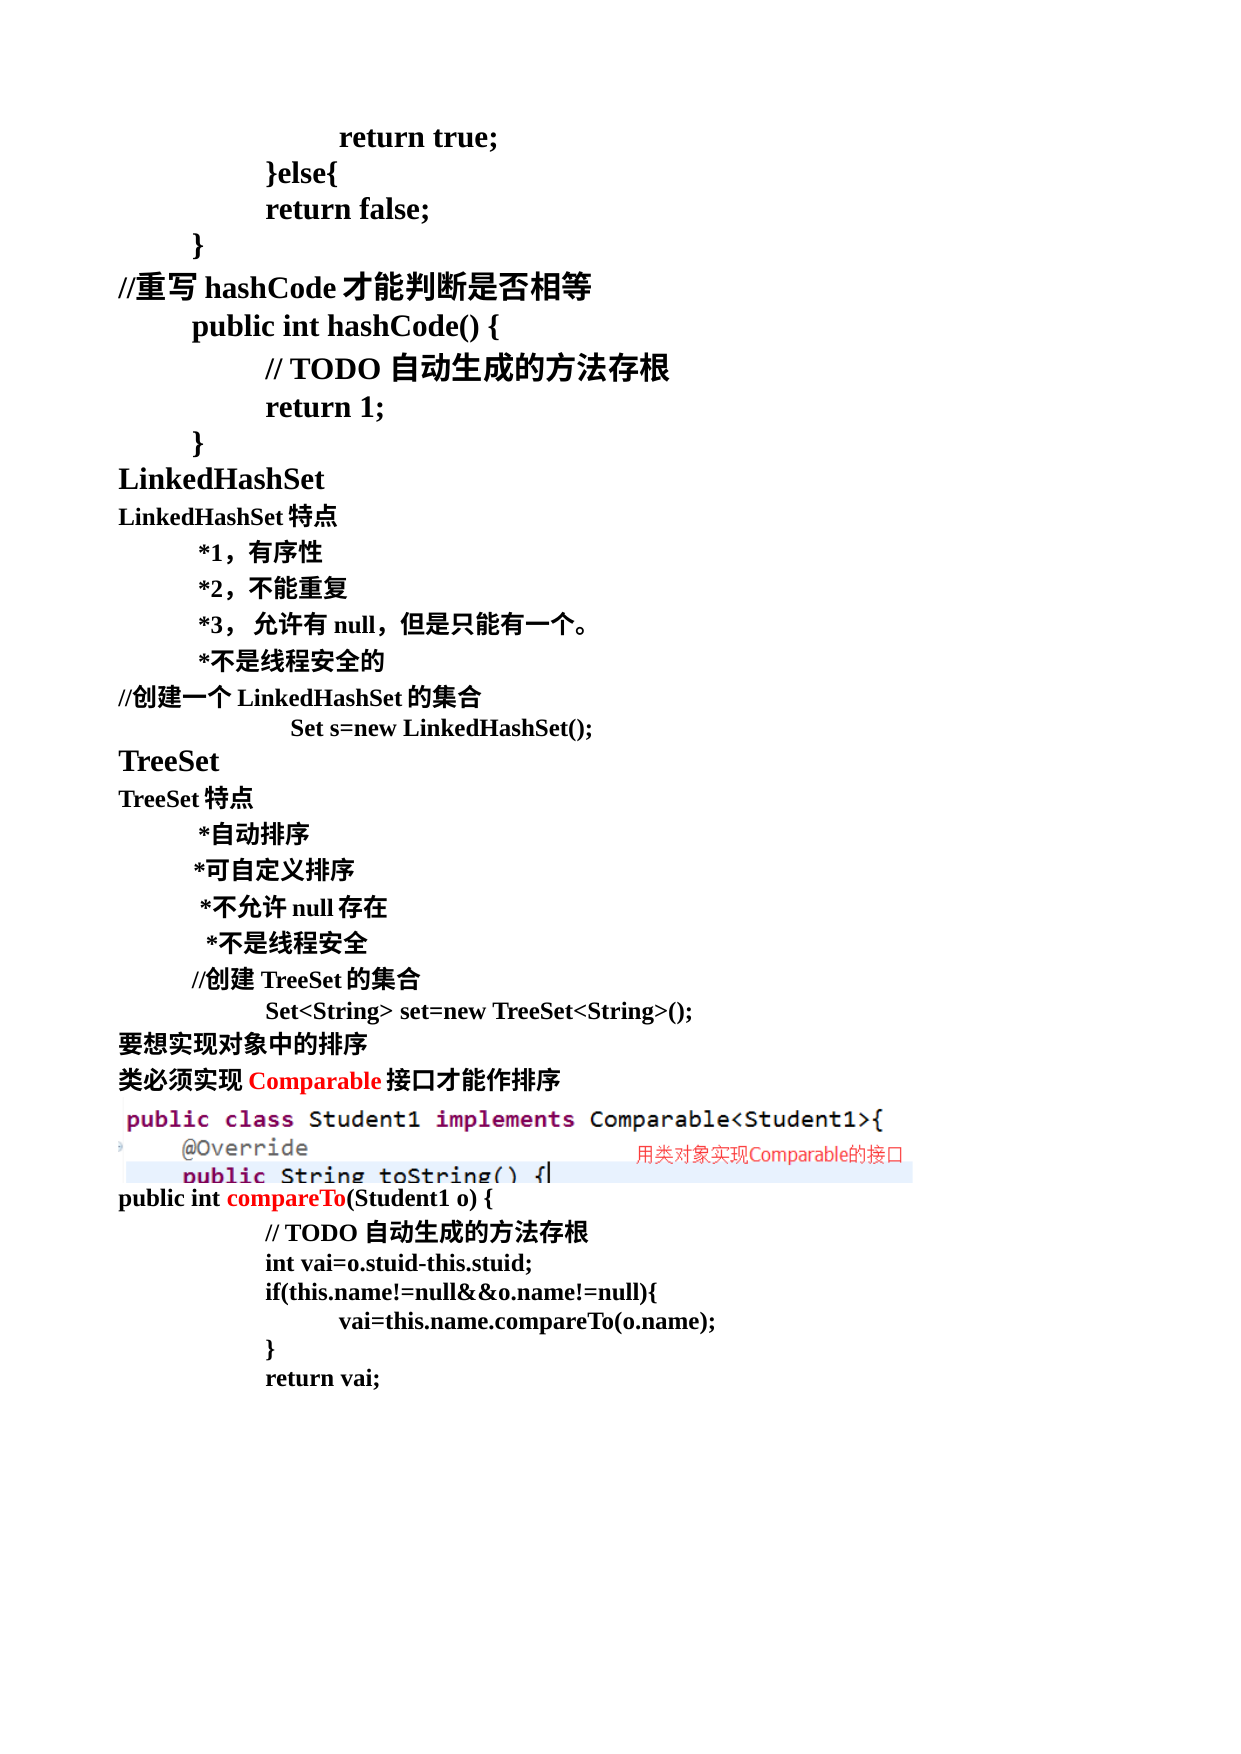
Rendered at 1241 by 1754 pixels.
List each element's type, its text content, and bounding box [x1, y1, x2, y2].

text return false; [118, 190, 1122, 226]
text }else{ [118, 154, 1122, 190]
picture [118, 1097, 913, 1183]
text Set<String> set=new TreeSet<String>(); [118, 996, 1122, 1024]
text LinkedHashSet [118, 460, 1122, 496]
text return true; [118, 118, 1122, 154]
text Set s=new LinkedHashSet(); [118, 713, 1122, 742]
text } [118, 226, 1122, 262]
text *自动排序 [118, 814, 1122, 851]
text // TODO 自动生成的方法存根 [118, 1212, 1122, 1248]
text LinkedHashSet特点 [118, 496, 1122, 532]
text *不允许null存在 [118, 887, 1122, 923]
text //重写hashCode才能判断是否相等 [118, 262, 1122, 307]
text if(this.name!=null&&o.name!=null){ [118, 1277, 1122, 1306]
text //创建TreeSet的集合 [118, 959, 1122, 996]
text TreeSet [118, 742, 1122, 778]
text public int hashCode() { [118, 307, 1122, 343]
text 类必须实现Comparable接口才能作排序 [118, 1061, 1122, 1097]
text TreeSet特点 [118, 778, 1122, 814]
text int vai=o.stuid-this.stuid; [118, 1248, 1122, 1277]
text } [118, 1334, 1122, 1363]
text return 1; [118, 388, 1122, 424]
text *3， 允许有null，但是只能有一个。 [118, 605, 1122, 641]
text } [118, 424, 1122, 460]
text *不是线程安全的 [118, 641, 1122, 677]
text *1，有序性 [118, 532, 1122, 568]
text return vai; [118, 1363, 1122, 1392]
text 要想实现对象中的排序 [118, 1024, 1122, 1061]
text public int compareTo(Student1 o) { [118, 1183, 1122, 1212]
text *2，不能重复 [118, 568, 1122, 605]
text // TODO 自动生成的方法存根 [118, 343, 1122, 388]
text vai=this.name.compareTo(o.name); [118, 1306, 1122, 1334]
text //创建一个LinkedHashSet的集合 [118, 677, 1122, 713]
text *不是线程安全 [118, 923, 1122, 959]
text *可自定义排序 [118, 851, 1122, 887]
